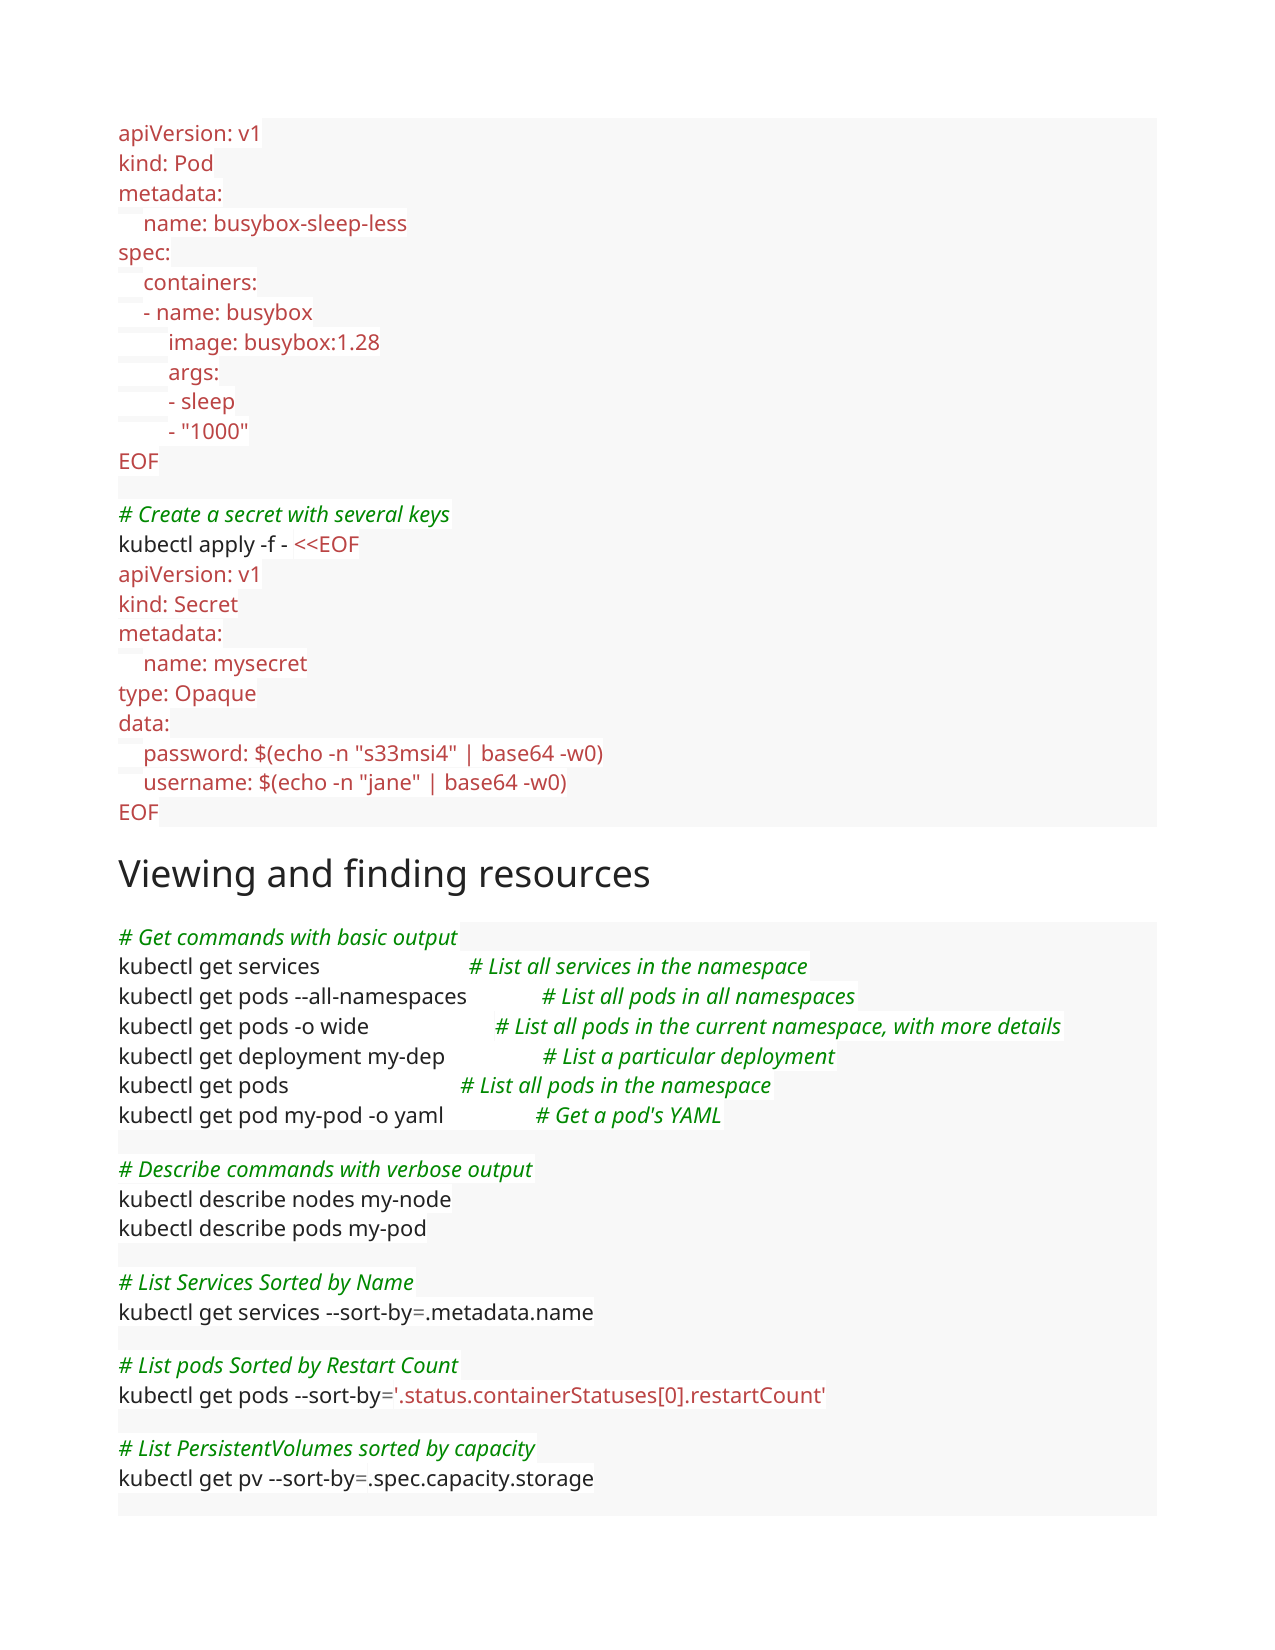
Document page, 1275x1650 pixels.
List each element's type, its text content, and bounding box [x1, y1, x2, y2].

text data: [118, 708, 1157, 738]
text kubectl describe nodes my-node [118, 1183, 1157, 1213]
text image: busybox:1.28 [118, 327, 1157, 356]
text EOF [118, 446, 1157, 476]
text # List Services Sorted by Name [118, 1267, 1157, 1297]
text type: Opaque [118, 678, 1157, 708]
text kubectl get pods # List all pods in the namespace [118, 1071, 1157, 1100]
text spec: [118, 237, 1157, 267]
text - sleep [118, 386, 1157, 416]
text # List pods Sorted by Restart Count [118, 1350, 1157, 1380]
text name: mysecret [118, 648, 1157, 678]
text name: busybox-sleep-less [118, 207, 1157, 237]
text kind: Pod [118, 148, 1157, 178]
text - name: busybox [118, 297, 1157, 327]
text kubectl get services --sort-by=.metadata.name [118, 1297, 1157, 1326]
text - "1000" [118, 416, 1157, 446]
text kubectl get pods -o wide # List all pods in the current namespace, with more details [118, 1011, 1157, 1041]
text kubectl get deployment my-dep # List a particular deployment [118, 1041, 1157, 1071]
text metadata: [118, 618, 1157, 648]
text kubectl get pods --all-namespaces # List all pods in all namespaces [118, 981, 1157, 1011]
subtitle Viewing and finding resources [118, 848, 1157, 899]
text args: [118, 356, 1157, 386]
text kubectl get pod my-pod -o yaml # Get a pod's YAML [118, 1100, 1157, 1130]
text kind: Secret [118, 589, 1157, 618]
text # Describe commands with verbose output [118, 1154, 1157, 1183]
text apiVersion: v1 [118, 118, 1157, 148]
text kubectl apply -f - <<EOF [118, 529, 1157, 559]
text kubectl get services # List all services in the namespace [118, 951, 1157, 981]
text metadata: [118, 178, 1157, 207]
text kubectl get pv --sort-by=.spec.capacity.storage [118, 1463, 1157, 1493]
text # List PersistentVolumes sorted by capacity [118, 1433, 1157, 1463]
text apiVersion: v1 [118, 559, 1157, 589]
text EOF [118, 797, 1157, 827]
text password: $(echo -n "s33msi4" | base64 -w0) [118, 738, 1157, 767]
text containers: [118, 267, 1157, 297]
text kubectl describe pods my-pod [118, 1213, 1157, 1243]
text # Get commands with basic output [118, 922, 1157, 951]
text # Create a secret with several keys [118, 499, 1157, 529]
text kubectl get pods --sort-by='.status.containerStatuses[0].restartCount' [118, 1380, 1157, 1409]
text username: $(echo -n "jane" | base64 -w0) [118, 767, 1157, 797]
